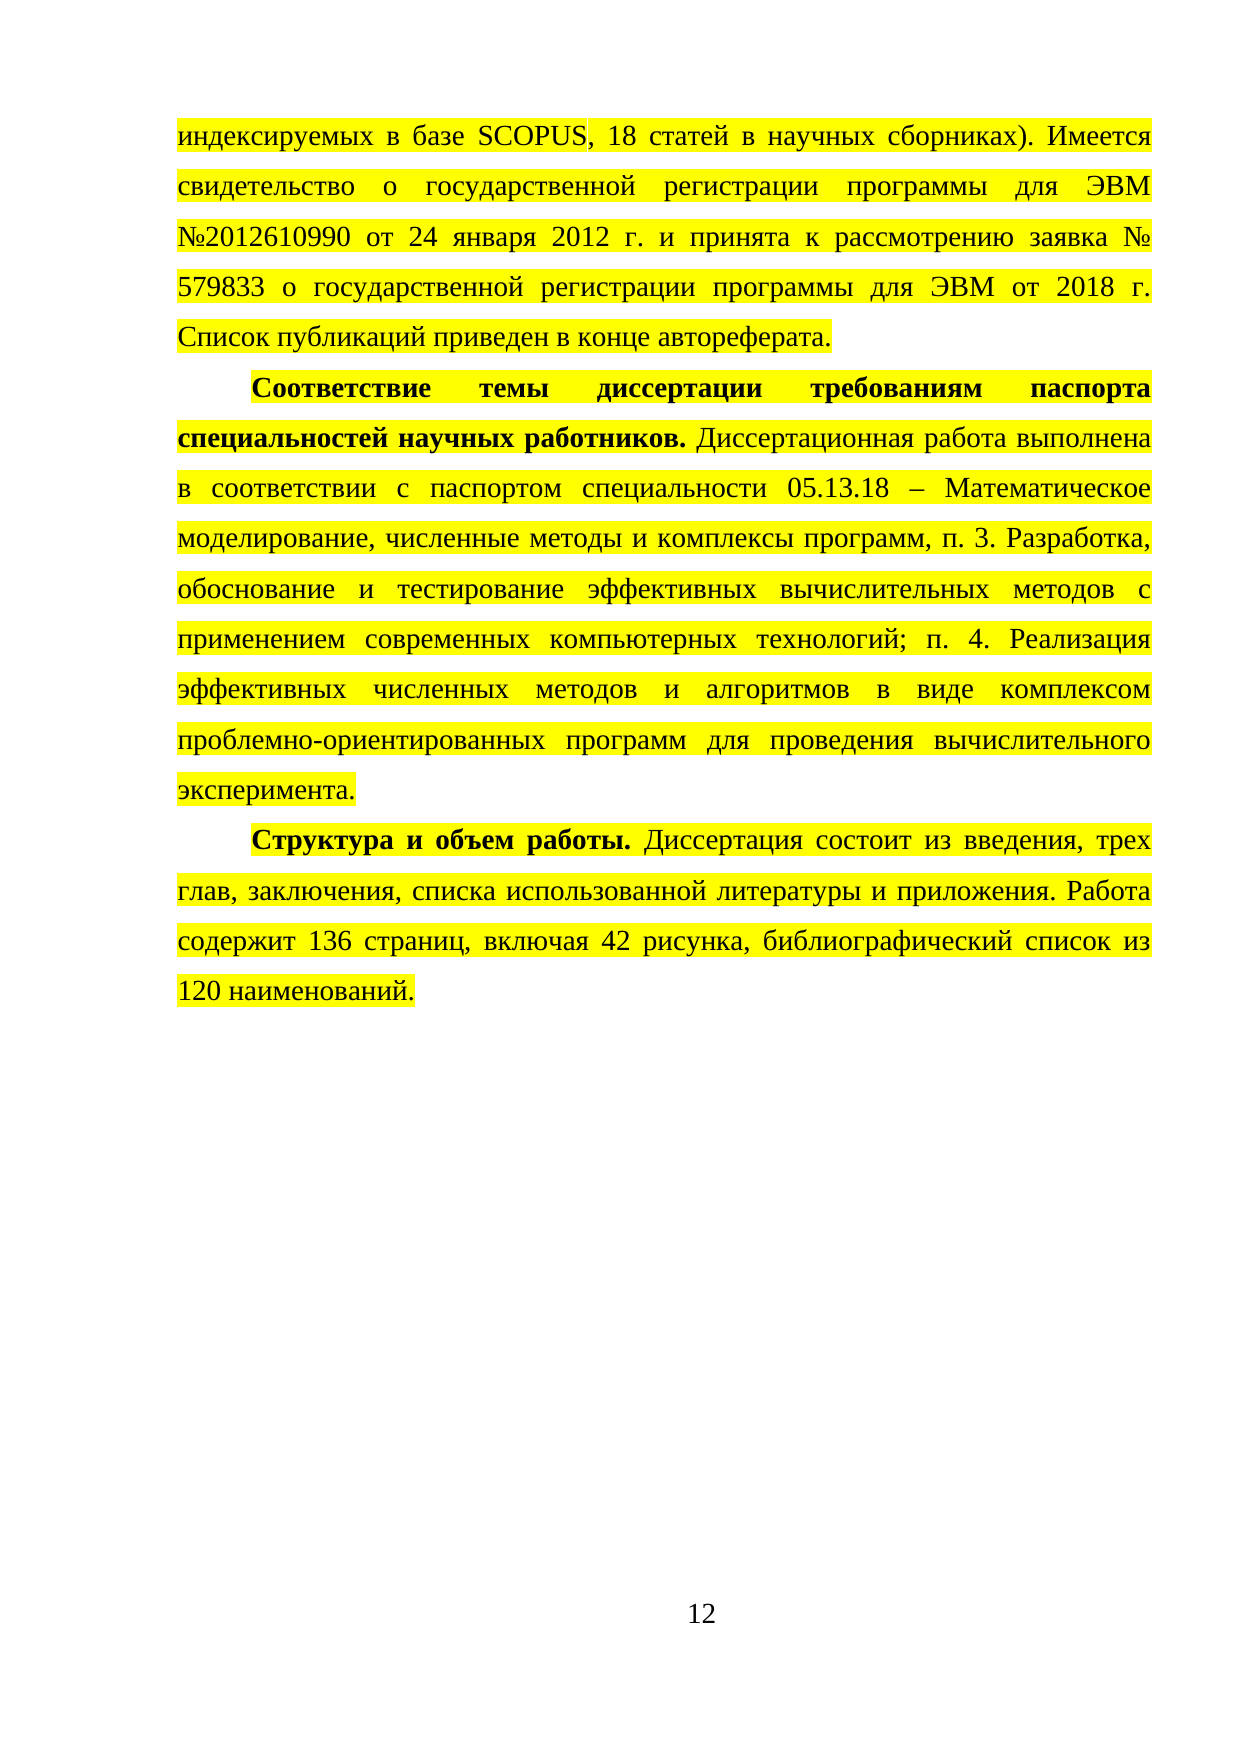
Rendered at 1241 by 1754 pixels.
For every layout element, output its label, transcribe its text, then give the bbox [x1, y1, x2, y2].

text Соответствие темы диссертации требованиям паспорта специальностей научных работников. Диссертационная работа выполнена в соответствии с паспортом специальности 05.13.18 – Математическое моделирование, численные методы и комплексы программ, п. 3. Разработка, обоснование и тестирование эффективных вычислительных методов с применением современных компьютерных технологий; п. 4. Реализация эффективных численных методов и алгоритмов в виде комплексом проблемно-ориентированных программ для проведения вычислительного эксперимента. [177, 370, 1152, 806]
text индексируемых в базе SCOPUS, 18 статей в научных сборниках). Имеется свидетельство о государственной регистрации программы для ЭВМ №2012610990 от 24 января 2012 г. и принята к рассмотрению заявка № 579833 о государственной регистрации программы для ЭВМ от 2018 г. Список публикаций приведен в конце автореферата. [177, 118, 1152, 353]
text Структура и объем работы. Диссертация состоит из введения, трех глав, заключения, списка использованной литературы и приложения. Работа содержит 136 страниц, включая 42 рисунка, библиографический список из 120 наименований. [177, 822, 1152, 1007]
